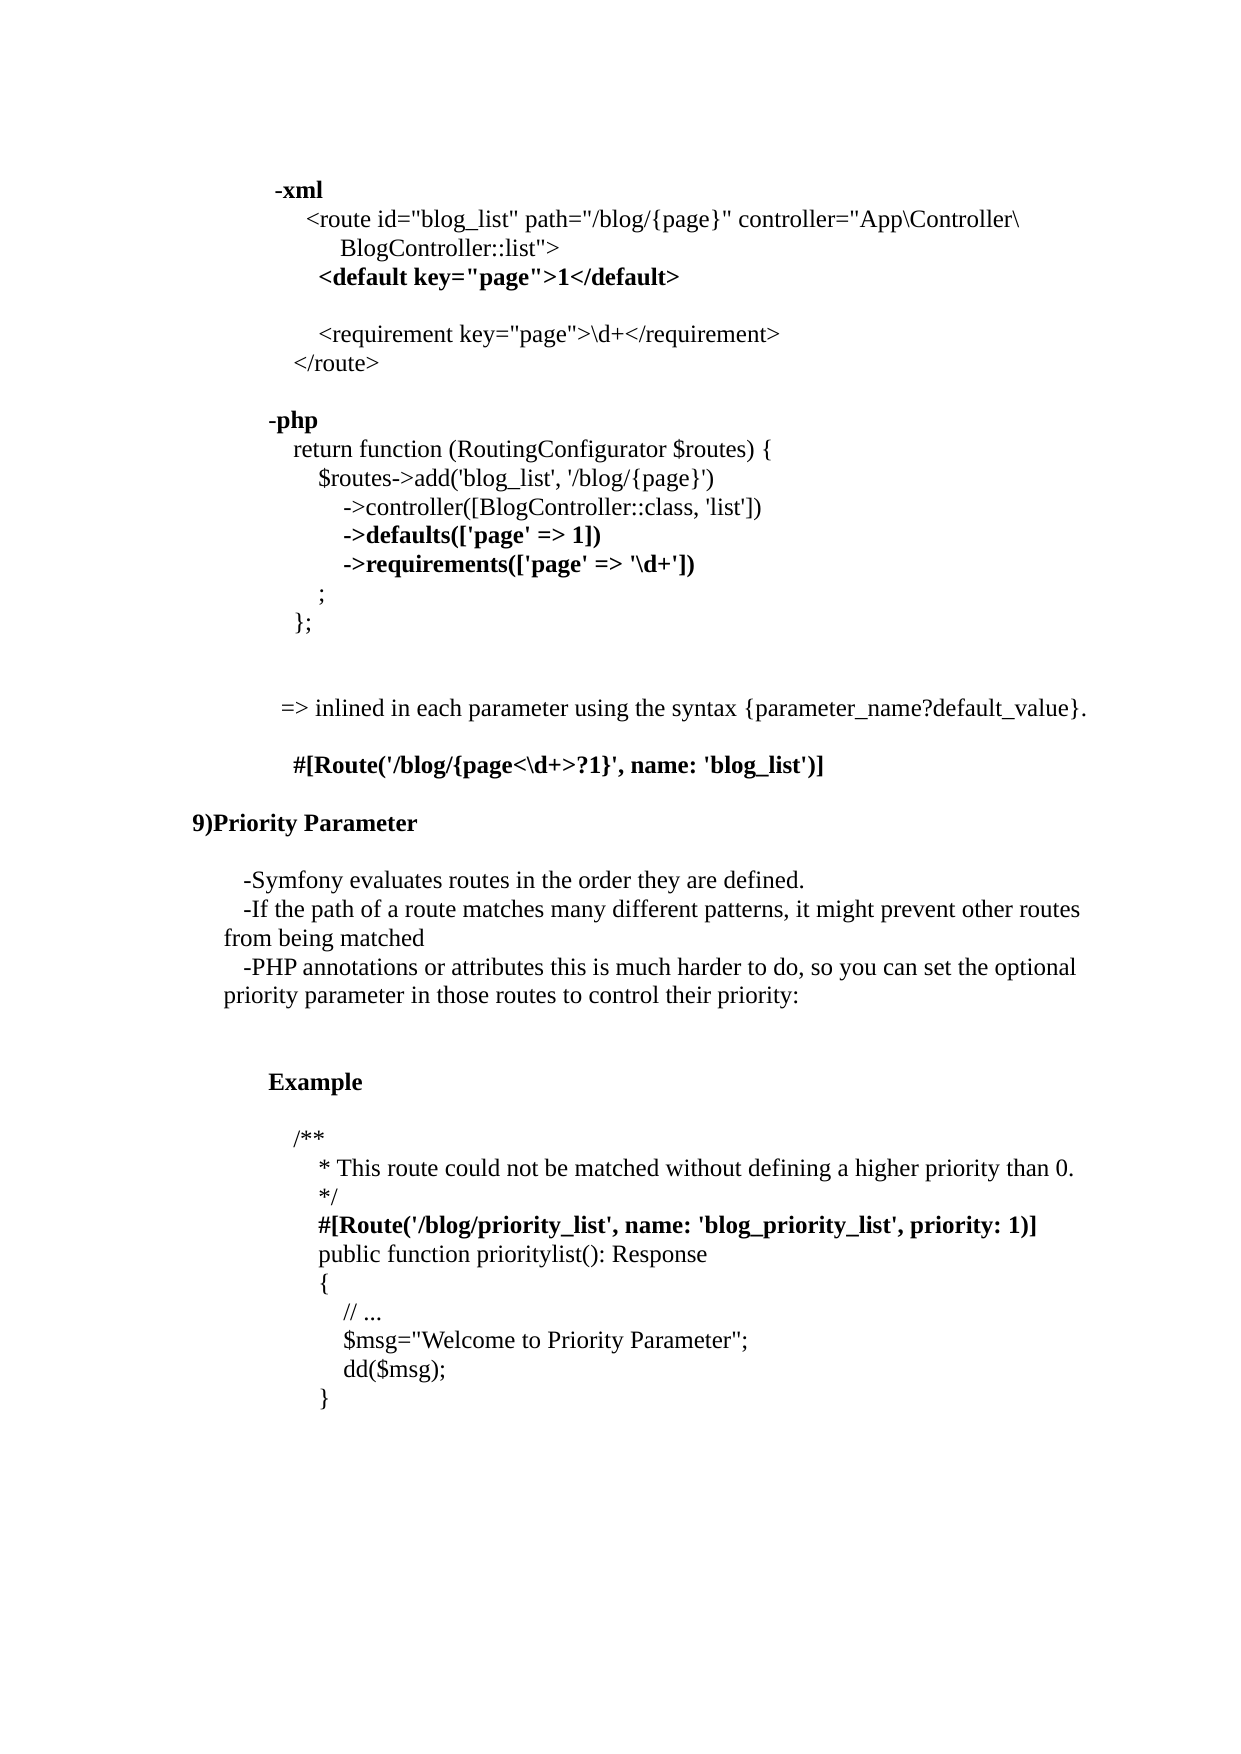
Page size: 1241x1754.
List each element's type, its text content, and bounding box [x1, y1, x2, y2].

text #[Route('/blog/priority_list', name: 'blog_priority_list', priority: 1)] [118, 1211, 1122, 1239]
text Example [118, 1067, 1122, 1096]
text ->controller([BlogController::class, 'list']) [118, 492, 1122, 521]
text -xml [118, 176, 1122, 204]
text -PHP annotations or attributes this is much harder to do, so you can set the optional priority parameter in those routes to control their priority: [118, 952, 1122, 1009]
text -If the path of a route matches many different patterns, it might prevent other routes from being matched [118, 894, 1122, 952]
text <requirement key="page">\d+</requirement> [118, 319, 1122, 348]
text <default key="page">1</default> [118, 262, 1122, 291]
text }; [118, 607, 1122, 636]
text #[Route('/blog/{page<\d+>?1}', name: 'blog_list')] [118, 751, 1122, 779]
text * This route could not be matched without defining a higher priority than 0. [118, 1153, 1122, 1182]
text $routes->add('blog_list', '/blog/{page}') [118, 463, 1122, 492]
text </route> [118, 348, 1122, 377]
text <route id="blog_list" path="/blog/{page}" controller="App\Controller\ BlogController::list"> [118, 204, 1122, 262]
text public function prioritylist(): Response [118, 1239, 1122, 1268]
text ->defaults(['page' => 1]) [118, 521, 1122, 549]
text } [118, 1383, 1122, 1412]
text -Symfony evaluates routes in the order they are defined. [118, 866, 1122, 894]
text { [118, 1268, 1122, 1297]
text => inlined in each parameter using the syntax {parameter_name?default_value}. [118, 693, 1122, 722]
text ; [118, 578, 1122, 607]
text */ [118, 1182, 1122, 1211]
text -php [118, 406, 1122, 434]
text return function (RoutingConfigurator $routes) { [118, 434, 1122, 463]
text dd($msg); [118, 1354, 1122, 1383]
text ->requirements(['page' => '\d+']) [118, 549, 1122, 578]
text /** [118, 1124, 1122, 1153]
text // ... [118, 1297, 1122, 1326]
text $msg="Welcome to Priority Parameter"; [118, 1326, 1122, 1354]
text 9)Priority Parameter [118, 808, 1122, 837]
